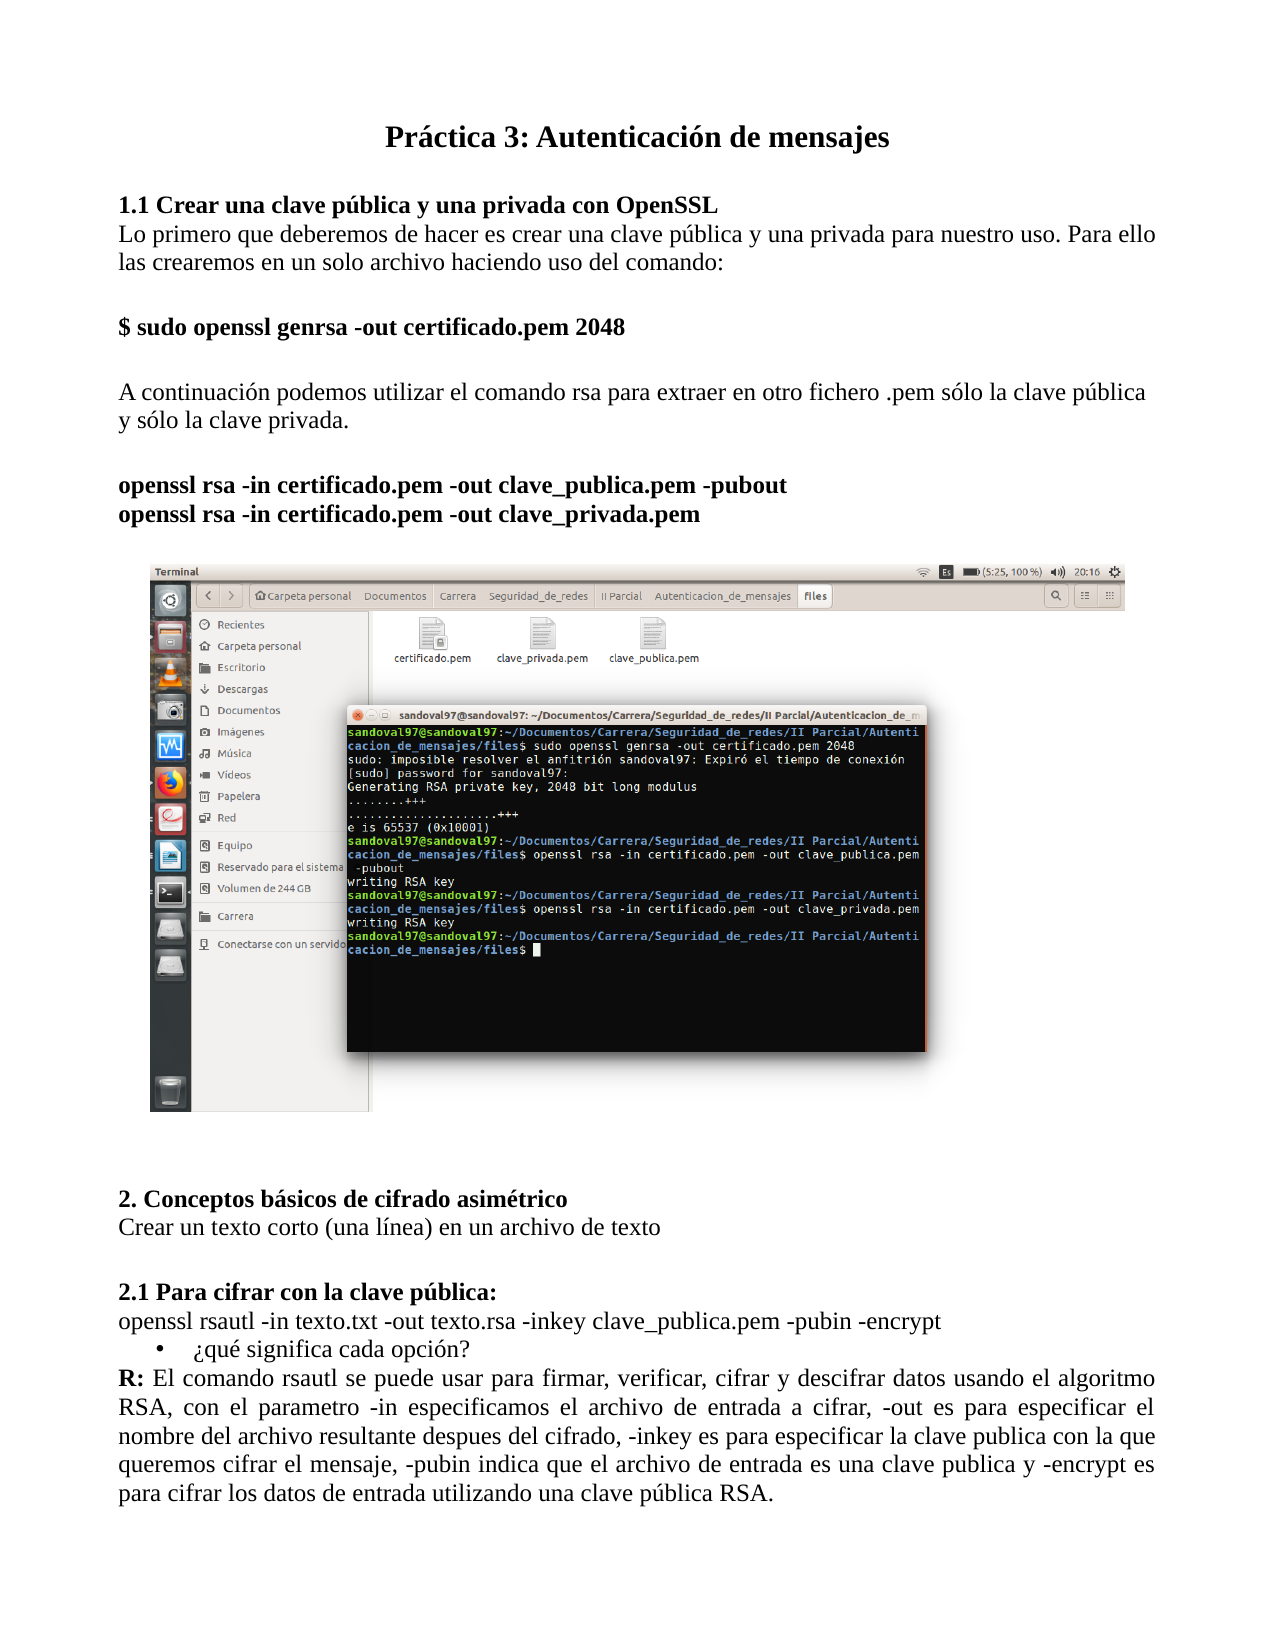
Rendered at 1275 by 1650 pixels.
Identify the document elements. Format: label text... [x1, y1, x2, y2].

text 1.1 Crear una clave pública y una privada con OpenSSL [118, 190, 1157, 219]
list ¿qué significa cada opción? [156, 1334, 1157, 1363]
text R: El comando rsautl se puede usar para firmar, verificar, cifrar y descifrar datos usando el algoritmo RSA, con el parametro -in especificamos el archivo de entrada a cifrar, -out es para especificar el nombre del archivo resultante despues del cifrado, -inkey es para especificar la clave publica con la que queremos cifrar el mensaje, -pubin indica que el archivo de entrada es una clave publica y -encrypt es para cifrar los datos de entrada utilizando una clave pública RSA. [118, 1363, 1157, 1507]
text $ sudo openssl genrsa -out certificado.pem 2048 [118, 312, 1157, 341]
text Crear un texto corto (una línea) en un archivo de texto [118, 1212, 1157, 1241]
text Lo primero que deberemos de hacer es crear una clave pública y una privada para nuestro uso. Para ello las crearemos en un solo archivo haciendo uso del comando: [118, 219, 1157, 276]
text Práctica 3: Autenticación de mensajes [118, 118, 1157, 154]
text openssl rsa -in certificado.pem -out clave_publica.pem -pubout [118, 470, 1157, 499]
text 2. Conceptos básicos de cifrado asimétrico [118, 1184, 1157, 1212]
text 2.1 Para cifrar con la clave pública: [118, 1277, 1157, 1306]
text A continuación podemos utilizar el comando rsa para extraer en otro fichero .pem sólo la clave pública y sólo la clave privada. [118, 377, 1157, 434]
text openssl rsautl -in texto.txt -out texto.rsa -inkey clave_publica.pem -pubin -encrypt [118, 1306, 1157, 1334]
picture [150, 563, 1125, 1112]
text openssl rsa -in certificado.pem -out clave_privada.pem [118, 499, 1157, 528]
